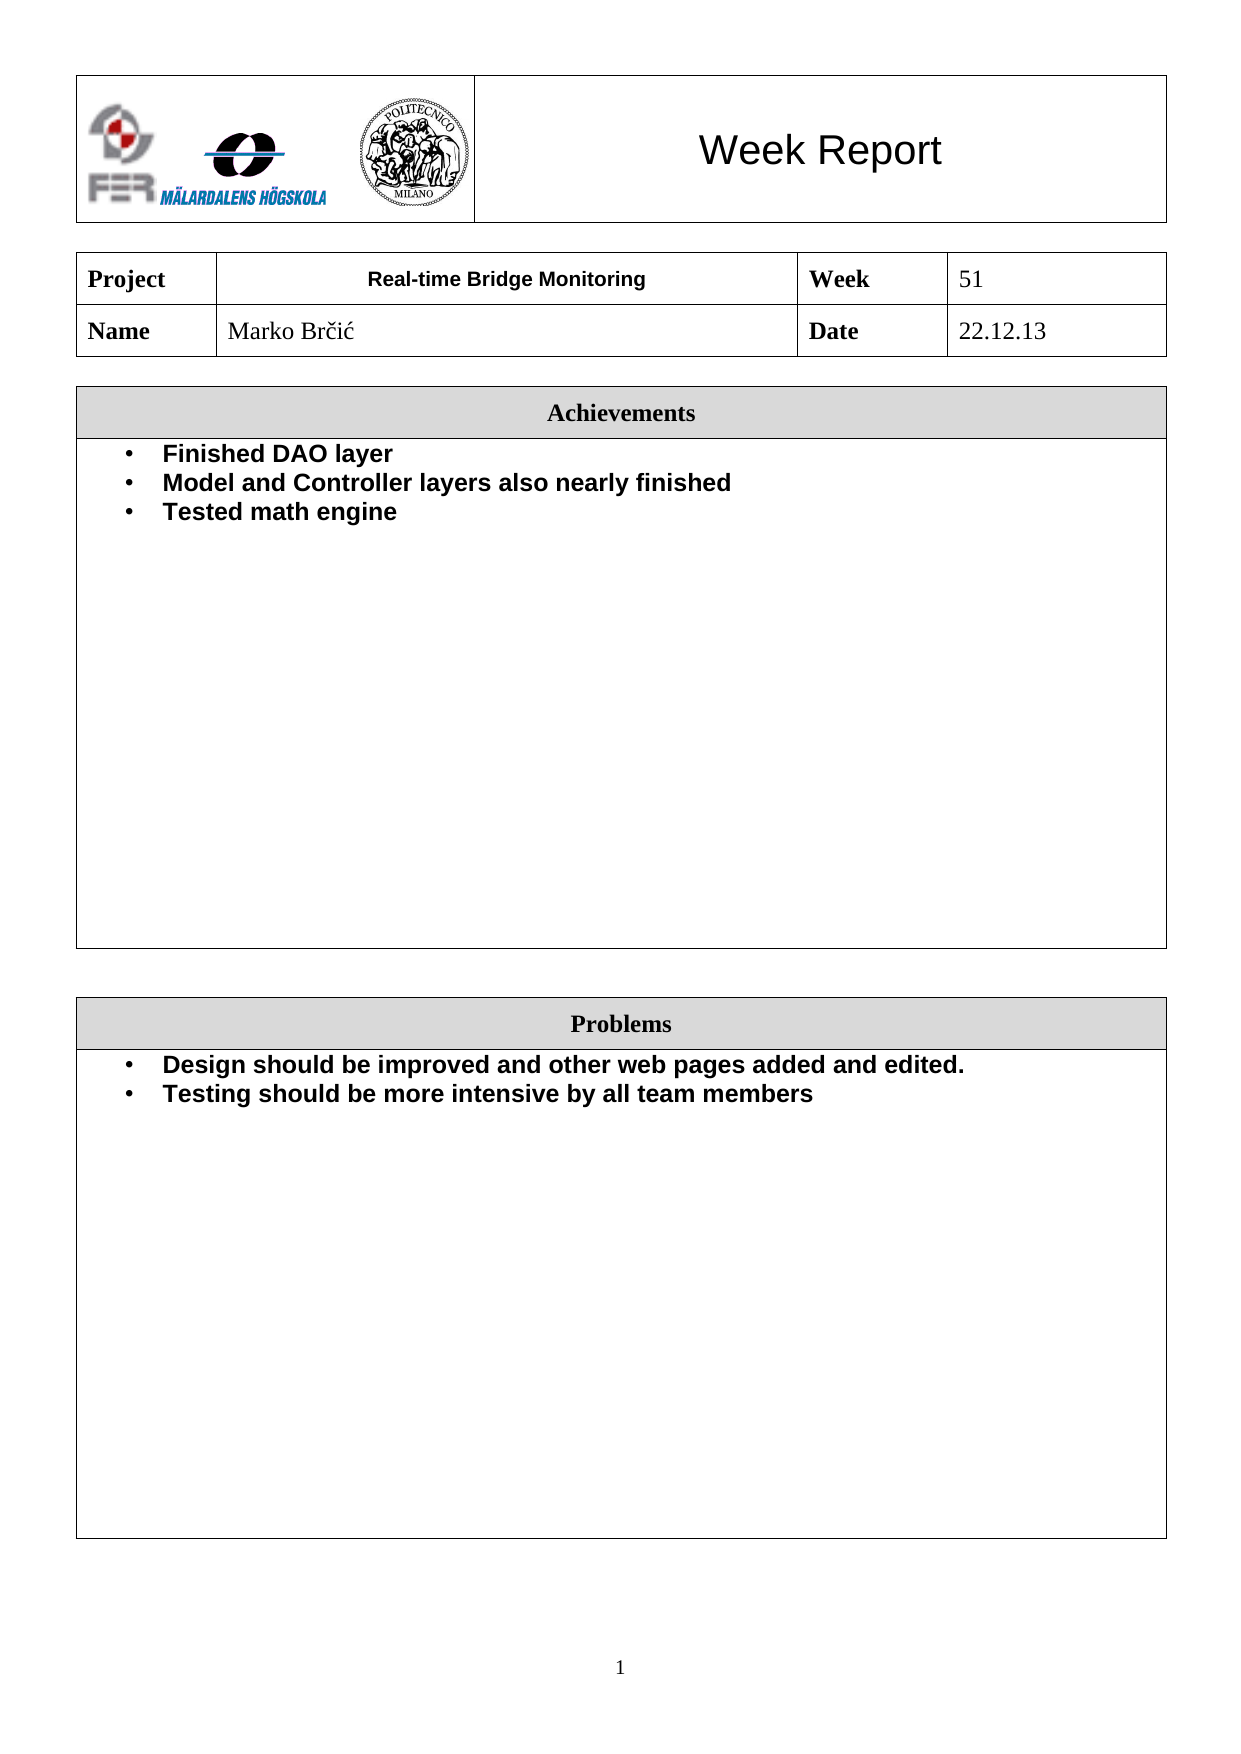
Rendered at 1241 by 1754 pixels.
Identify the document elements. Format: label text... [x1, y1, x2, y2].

table_cell [76, 223, 216, 252]
table_cell 51 [948, 253, 1166, 304]
table_cell Week [798, 253, 947, 304]
table_cell Finished DAO layer Model and Controller layers also nearly finished Tested math engine [77, 439, 1166, 948]
table_cell [713, 223, 947, 252]
table_cell [948, 223, 1166, 252]
picture [360, 98, 470, 206]
table_header Week Report [475, 76, 1166, 222]
table_cell [216, 223, 713, 252]
table_cell Real-time Bridge Monitoring [217, 253, 797, 304]
picture [87, 90, 157, 217]
table_cell Marko Brčić [217, 305, 797, 356]
table_cell Design should be improved and other web pages added and edited. Testing should be more intensive by all team members [77, 1050, 1166, 1537]
picture [160, 133, 326, 205]
table_cell Project [77, 253, 216, 304]
table_cell Date [798, 305, 947, 356]
table_cell Achievements [77, 387, 1166, 438]
table_header [77, 76, 474, 222]
table_cell Name [77, 305, 216, 356]
table_cell [76, 357, 1166, 386]
table_header Problems [77, 998, 1166, 1049]
table_cell 22.12.13 [948, 305, 1166, 356]
